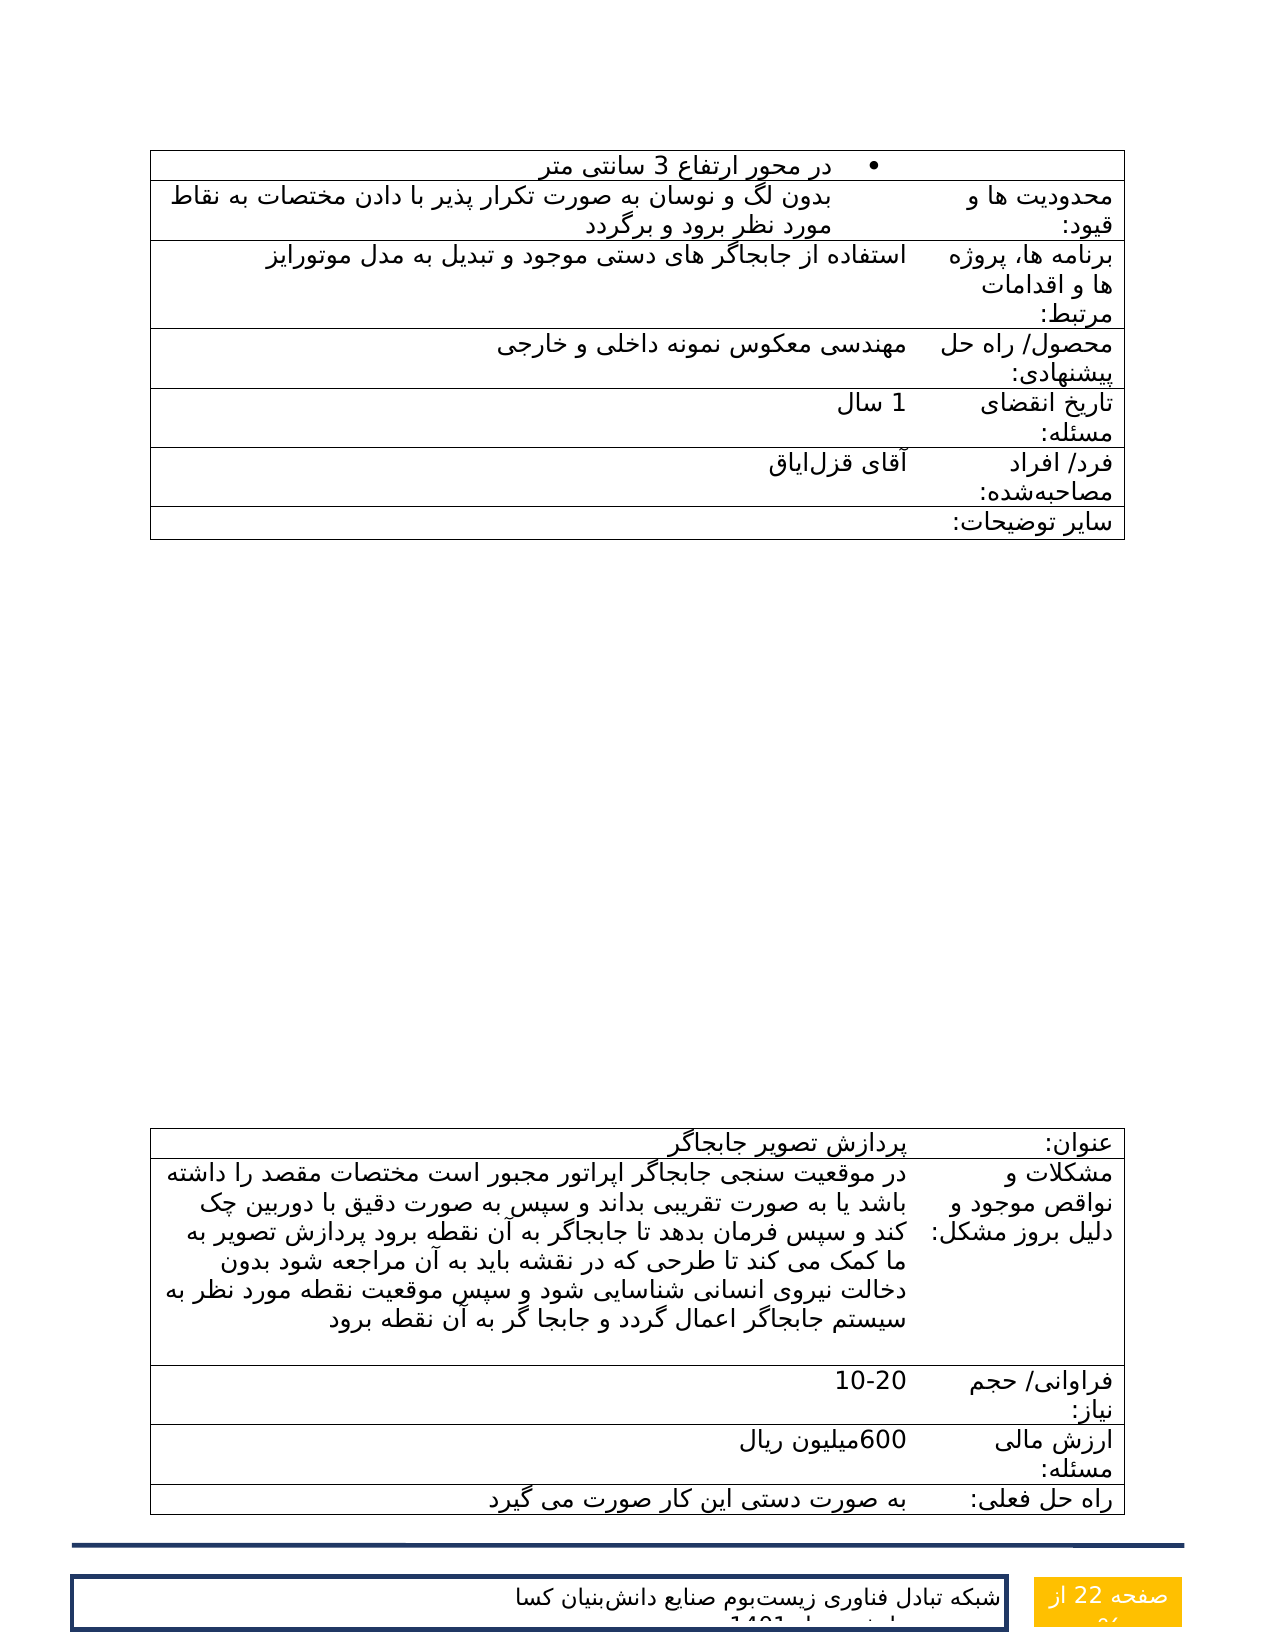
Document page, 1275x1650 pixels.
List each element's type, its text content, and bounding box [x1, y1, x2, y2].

table_cell راه حل فعلی: [918, 1485, 1124, 1514]
table_cell فرد/ افراد مصاحبه‌شده: [918, 448, 1124, 506]
table_cell 10-20 [151, 1366, 918, 1424]
table_cell [151, 507, 918, 538]
table_cell محصول/ راه حل پیشنهادی: [918, 329, 1124, 387]
table_cell تاریخ انقضای مسئله: [918, 389, 1124, 447]
table_cell محدودیت ها و قیود: [918, 181, 1124, 239]
table_cell 1 سال [151, 389, 918, 447]
table_cell بدون لگ و نوسان به صورت تکرار پذیر با دادن مختصات به نقاط مورد نظر برود و برگردد [151, 181, 918, 239]
table_cell جابجایی با دقت 5 میکرومتر تکرار پذیر کورس 10 سانتی متر در محور های طول و عرض در محور ارتفاع 3 سانتی متر [151, 151, 918, 180]
table_cell استفاده از جابجاگر های دستی موجود و تبدیل به مدل موتورایز [151, 241, 918, 328]
table_cell 600میلیون ریال [151, 1425, 918, 1484]
table_cell برنامه ها، پروژه ها و اقدامات مرتبط: [918, 241, 1124, 328]
table_cell آقای قزل‌ایاق [151, 448, 918, 506]
table_cell ارزش مالی مسئله: [918, 1425, 1124, 1484]
table_cell [918, 151, 1124, 180]
table_cell فراوانی/ حجم نیاز: [918, 1366, 1124, 1424]
table_cell مشکلات و نواقص موجود و دلیل بروز مشکل: [918, 1159, 1124, 1365]
table_header پردازش تصویر جابجاگر [151, 1129, 918, 1158]
table_cell به صورت دستی این کار صورت می گیرد [151, 1485, 918, 1514]
table_header عنوان: [918, 1129, 1124, 1158]
table_cell در موقعیت سنجی جابجاگر اپراتور مجبور است مختصات مقصد را داشته باشد یا به صورت تقریبی بداند و سپس به صورت دقیق با دوربین چک کند و سپس فرمان بدهد تا جابجاگر به آن نقطه برود پردازش تصویر به ما کمک می کند تا طرحی که در نقشه باید به آن مراجعه شود بدون دخالت نیروی انسانی شناسایی شود و سپس موقعیت نقطه مورد نظر به سیستم جابجاگر اعمال گردد و جابجا گر به آن نقطه برود [151, 1159, 918, 1365]
table_cell سایر توضیحات: [918, 507, 1124, 538]
table_cell مهندسی معکوس نمونه داخلی و خارجی [151, 329, 918, 387]
